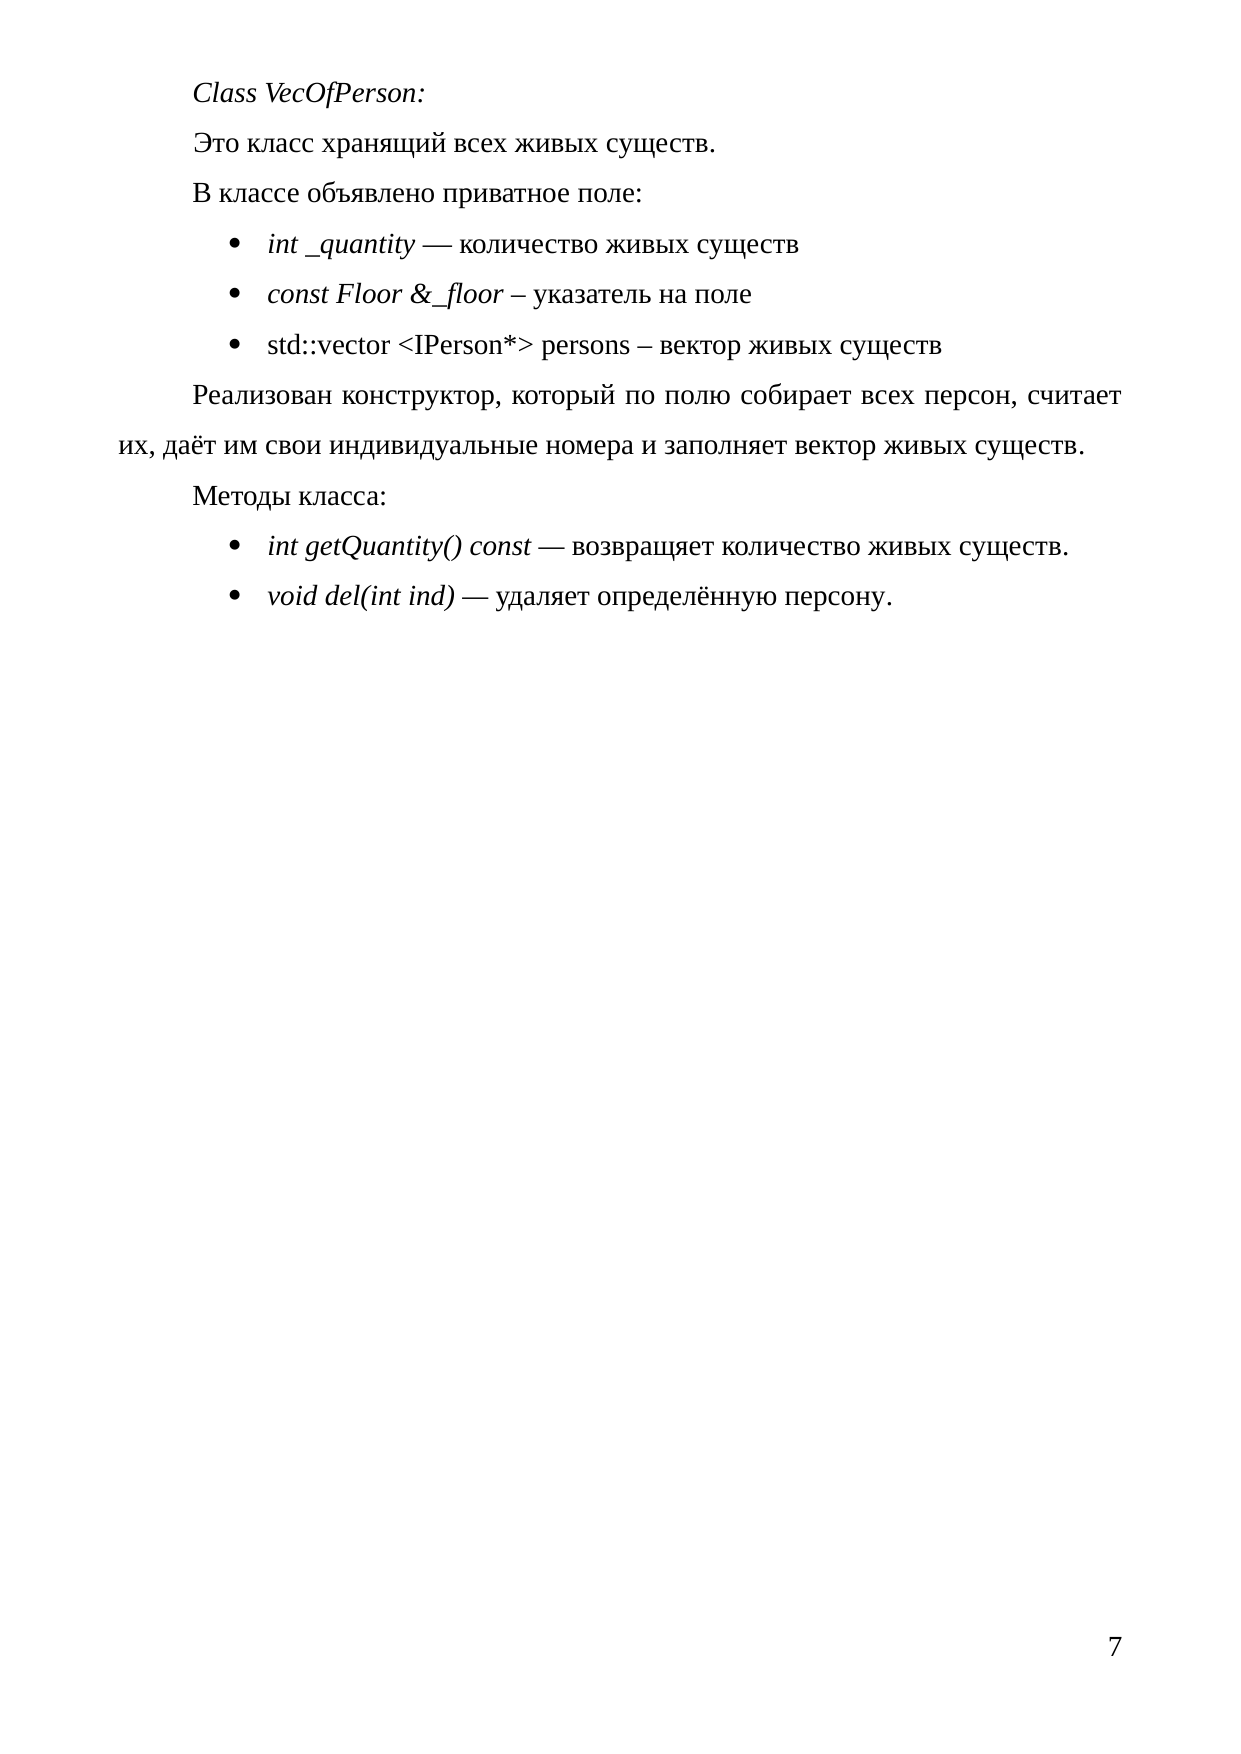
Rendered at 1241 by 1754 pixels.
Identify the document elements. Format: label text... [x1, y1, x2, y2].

list int getQuantity() const — возвращяет количество живых существ. [229, 528, 1122, 562]
list int _quantity — количество живых существ [229, 226, 1122, 259]
list void del(int ind) — удаляет определённую персону. [229, 578, 1122, 612]
text Методы класса: [118, 478, 1122, 511]
text Class VecOfPerson: [118, 75, 1122, 108]
list const Floor &_floor – указатель на поле [229, 276, 1122, 310]
text Это класс хранящий всех живых существ. [118, 125, 1122, 159]
text Реализован конструктор, который по полю собирает всех персон, считает их, даёт им свои индивидуальные номера и заполняет вектор живых существ. [118, 377, 1122, 461]
text В классе объявлено приватное поле: [118, 176, 1122, 209]
list std::vector <IPerson*> persons – вектор живых существ [229, 327, 1122, 360]
